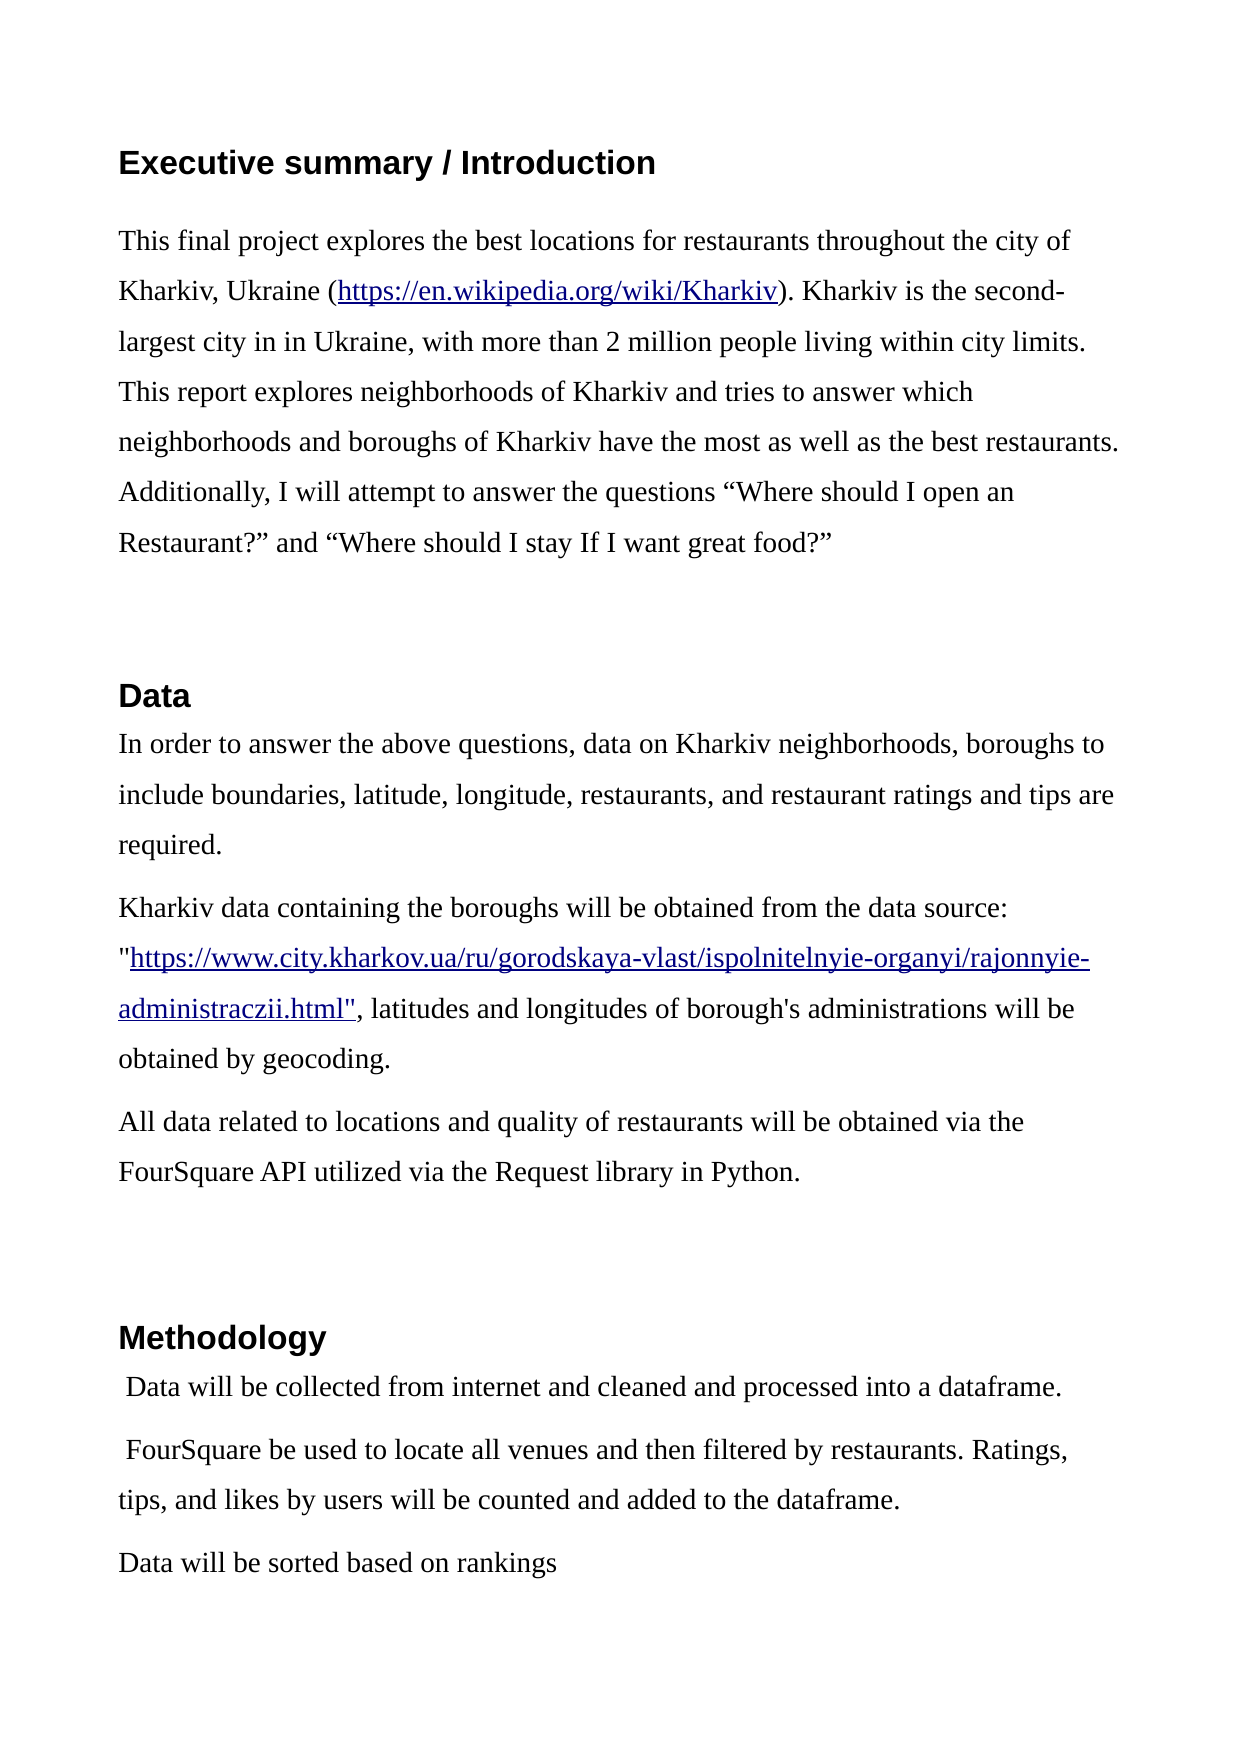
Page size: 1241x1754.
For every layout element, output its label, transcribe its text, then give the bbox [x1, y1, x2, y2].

text FourSquare be used to locate all venues and then filtered by restaurants. Ratings, tips, and likes by users will be counted and added to the dataframe. [118, 1432, 1122, 1516]
text In order to answer the above questions, data on Kharkiv neighborhoods, boroughs to include boundaries, latitude, longitude, restaurants, and restaurant ratings and tips are required. [118, 727, 1122, 861]
subtitle Data [118, 676, 1122, 714]
text This final project explores the best locations for restaurants throughout the city of Kharkiv, Ukraine (https://en.wikipedia.org/wiki/Kharkiv). Kharkiv is the second-largest city in in Ukraine, with more than 2 million people living within city limits. This report explores neighborhoods of Kharkiv and tries to answer which neighborhoods and boroughs of Kharkiv have the most as well as the best restaurants. Additionally, I will attempt to answer the questions “Where should I open an Restaurant?” and “Where should I stay If I want great food?” [118, 223, 1122, 558]
text Data will be collected from internet and cleaned and processed into a dataframe. [118, 1369, 1122, 1403]
text Data will be sorted based on rankings [118, 1545, 1122, 1579]
text All data related to locations and quality of restaurants will be obtained via the FourSquare API utilized via the Request library in Python. [118, 1104, 1122, 1188]
subtitle Methodology [118, 1318, 1122, 1357]
text Kharkiv data containing the boroughs will be obtained from the data source: "https://www.city.kharkov.ua/ru/gorodskaya-vlast/ispolnitelnyie-organyi/rajonnyie-administraczii.html", latitudes and longitudes of borough's administrations will be obtained by geocoding. [118, 890, 1122, 1074]
subtitle Executive summary / Introduction [118, 143, 1122, 182]
